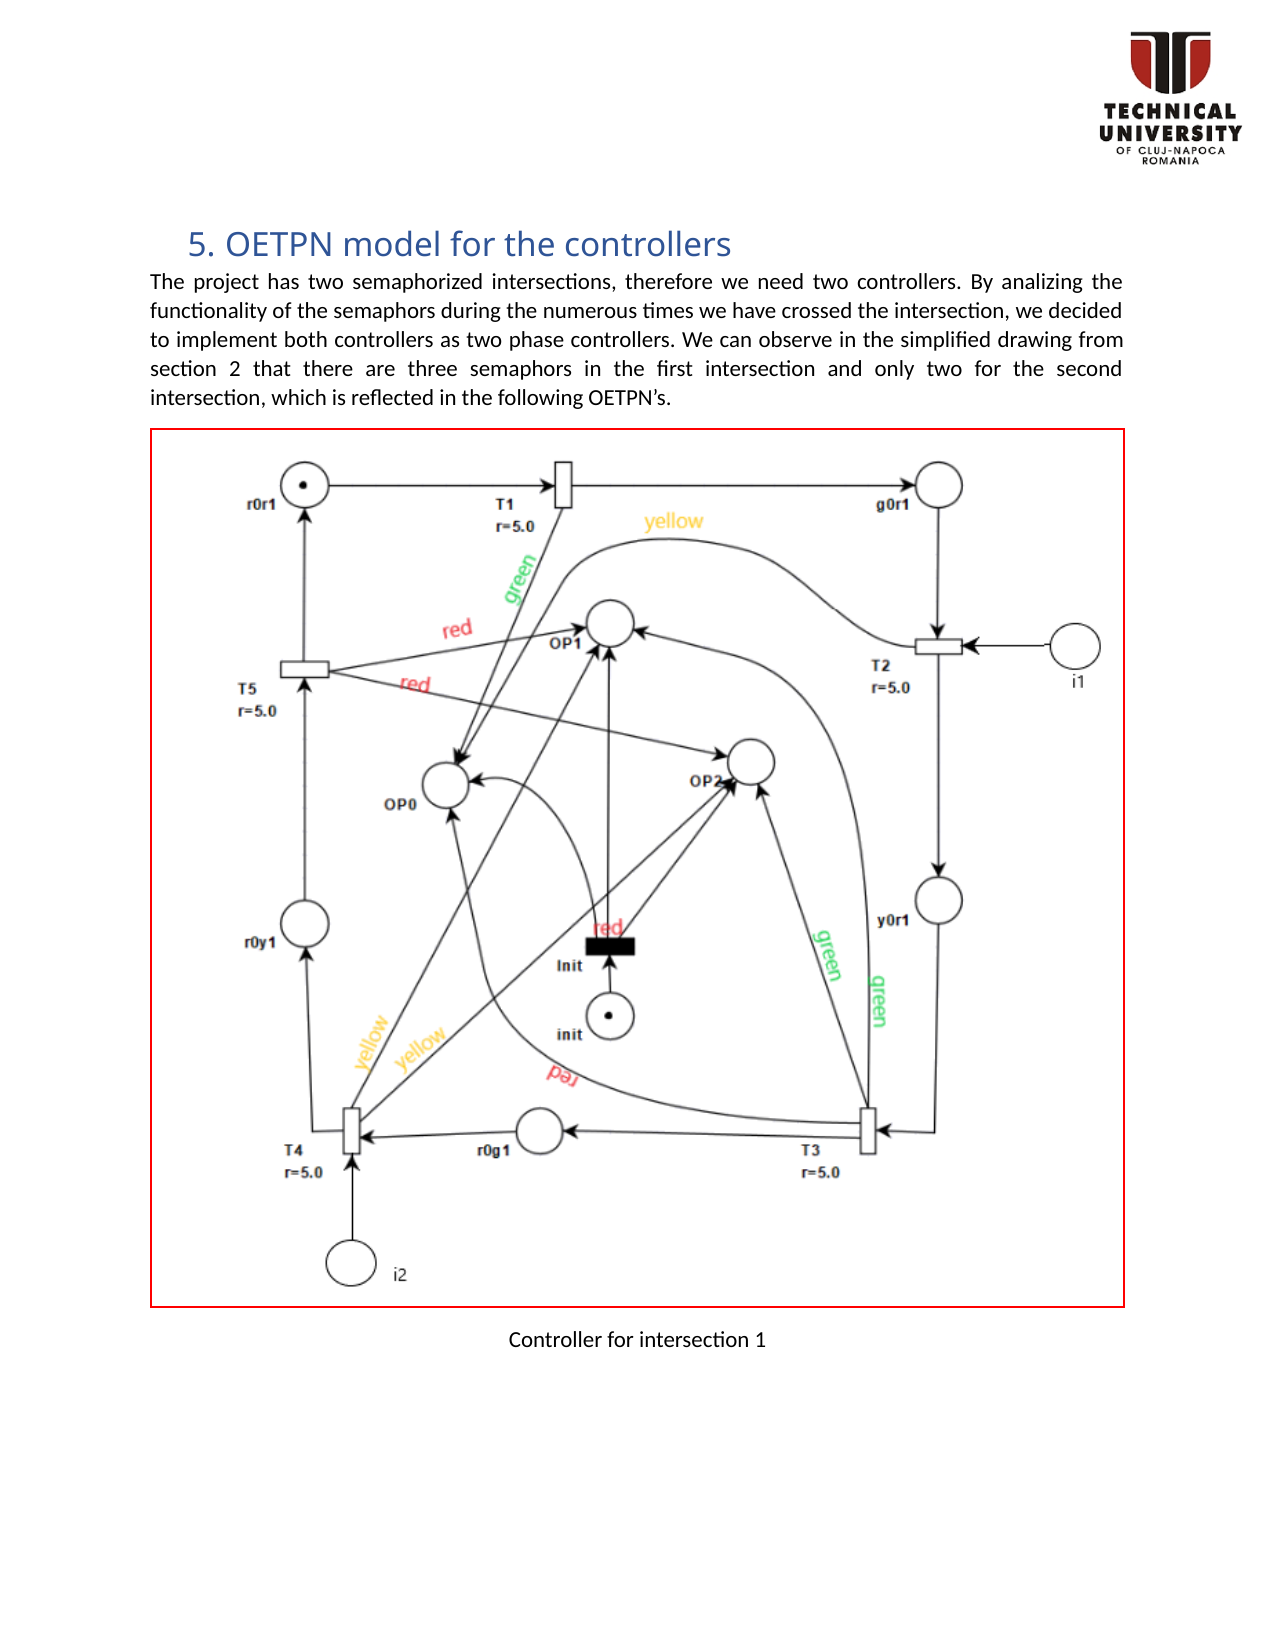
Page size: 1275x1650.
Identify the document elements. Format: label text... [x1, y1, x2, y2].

subtitle OETPN model for the controllers [187, 221, 1125, 266]
text Controller for intersection 1 [150, 1325, 1125, 1353]
text The project has two semaphorized intersections, therefore we need two controllers. By analizing the functionality of the semaphors during the numerous times we have crossed the intersection, we decided to implement both controllers as two phase controllers. We can observe in the simplified drawing from section 2 that there are three semaphors in the first intersection and only two for the second intersection, which is reflected in the following OETPN’s. [150, 267, 1125, 411]
